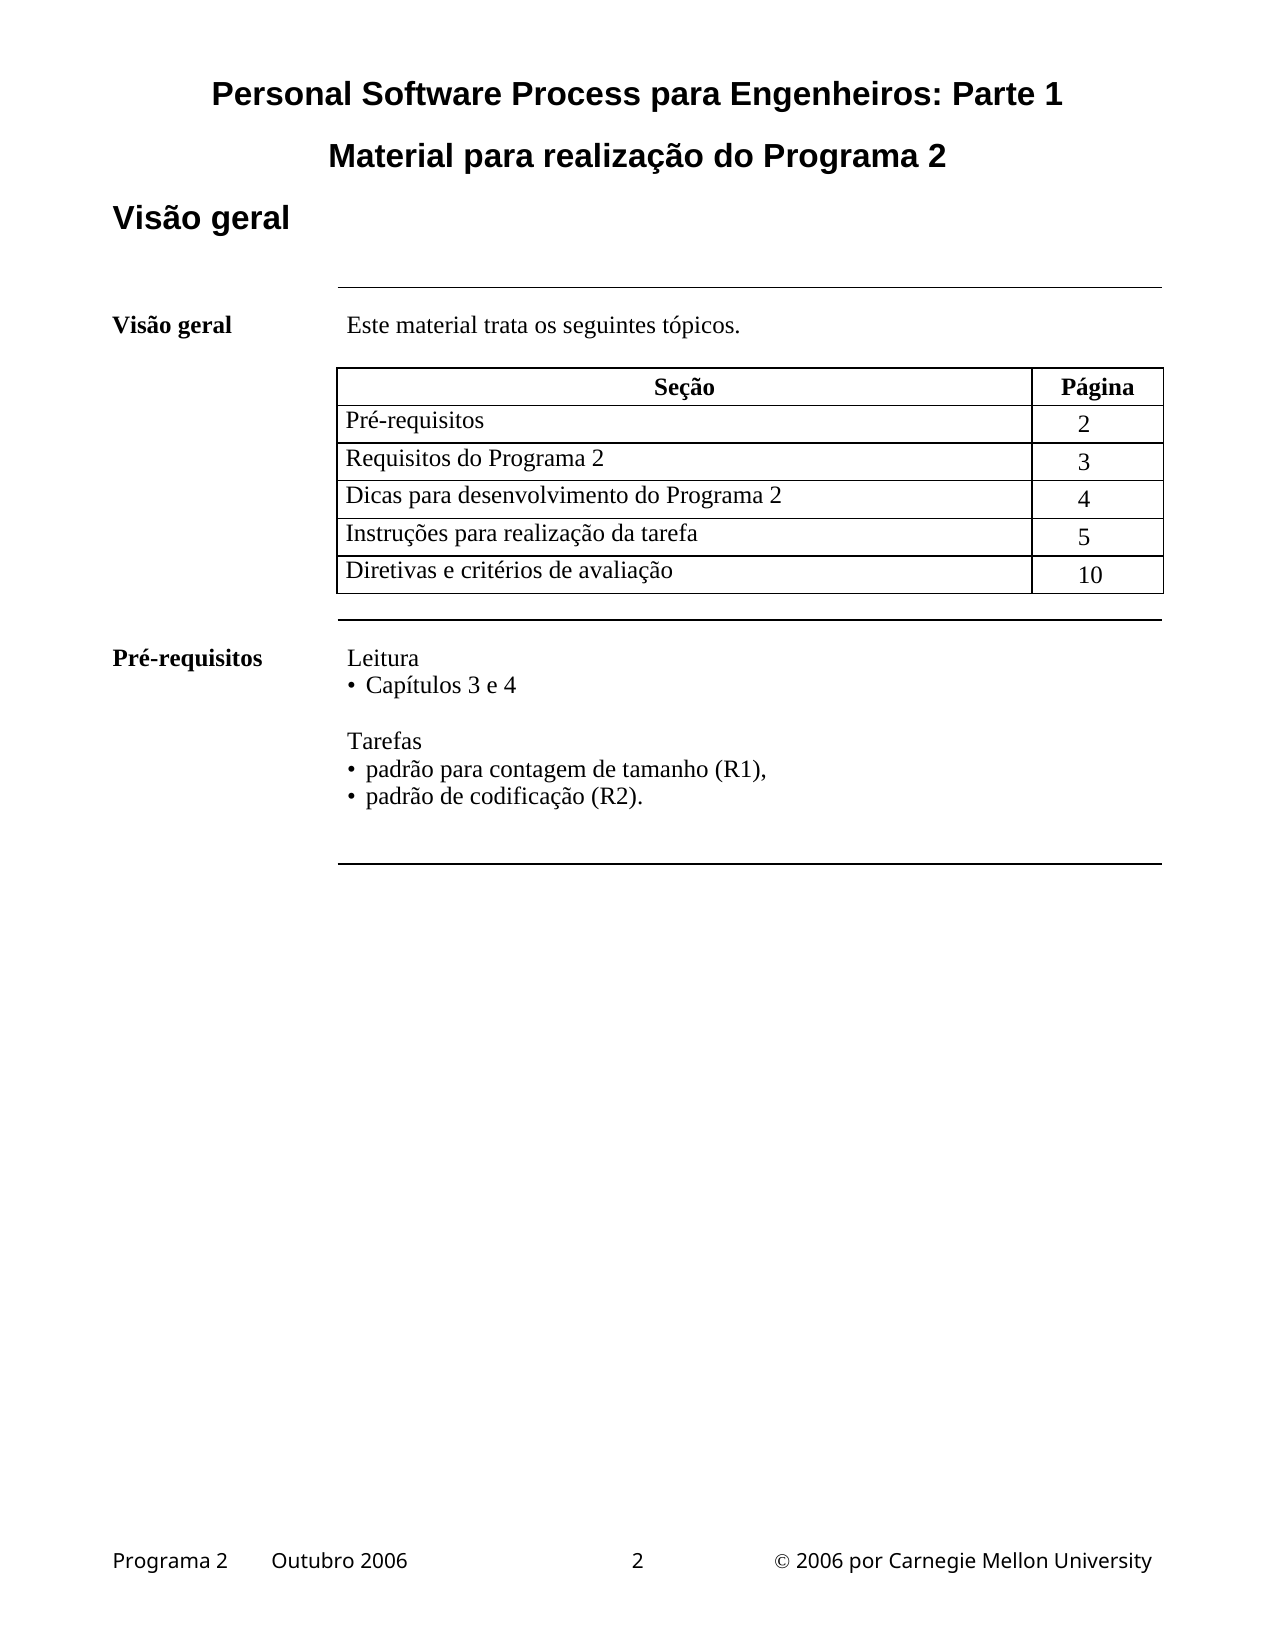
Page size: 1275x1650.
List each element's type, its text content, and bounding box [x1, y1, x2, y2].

table_header Este material trata os seguintes tópicos. [337, 312, 1163, 367]
title Visão geral [112, 199, 1162, 237]
table_cell [93, 518, 336, 555]
table_header Visão geral [93, 312, 337, 367]
table_cell 5 [1033, 519, 1163, 555]
table_cell [93, 555, 336, 593]
table_cell [93, 367, 336, 404]
table_cell Seção [338, 369, 1031, 404]
table_header Leitura • Capítulos 3 e 4 Tarefas • padrão para contagem de tamanho (R1), • padrão de codificação (R2). [338, 644, 1162, 838]
table_cell 4 [1033, 481, 1163, 517]
table_cell [93, 442, 336, 480]
table_cell Instruções para realização da tarefa [338, 519, 1031, 555]
table_cell Diretivas e critérios de avaliação [338, 557, 1031, 593]
table_cell Página [1033, 369, 1163, 404]
table_cell 3 [1033, 444, 1163, 480]
table_header Pré-requisitos [94, 644, 337, 838]
table_cell Pré-requisitos [338, 406, 1031, 442]
table_cell 2 [1033, 406, 1163, 442]
title Material para realização do Programa 2 [112, 137, 1162, 174]
table_cell 10 [1033, 557, 1163, 593]
table_cell [93, 405, 336, 442]
table_cell [93, 480, 336, 517]
table_cell Requisitos do Programa 2 [338, 444, 1031, 480]
table_cell Dicas para desenvolvimento do Programa 2 [338, 481, 1031, 517]
title Personal Software Process para Engenheiros: Parte 1 [112, 75, 1162, 112]
